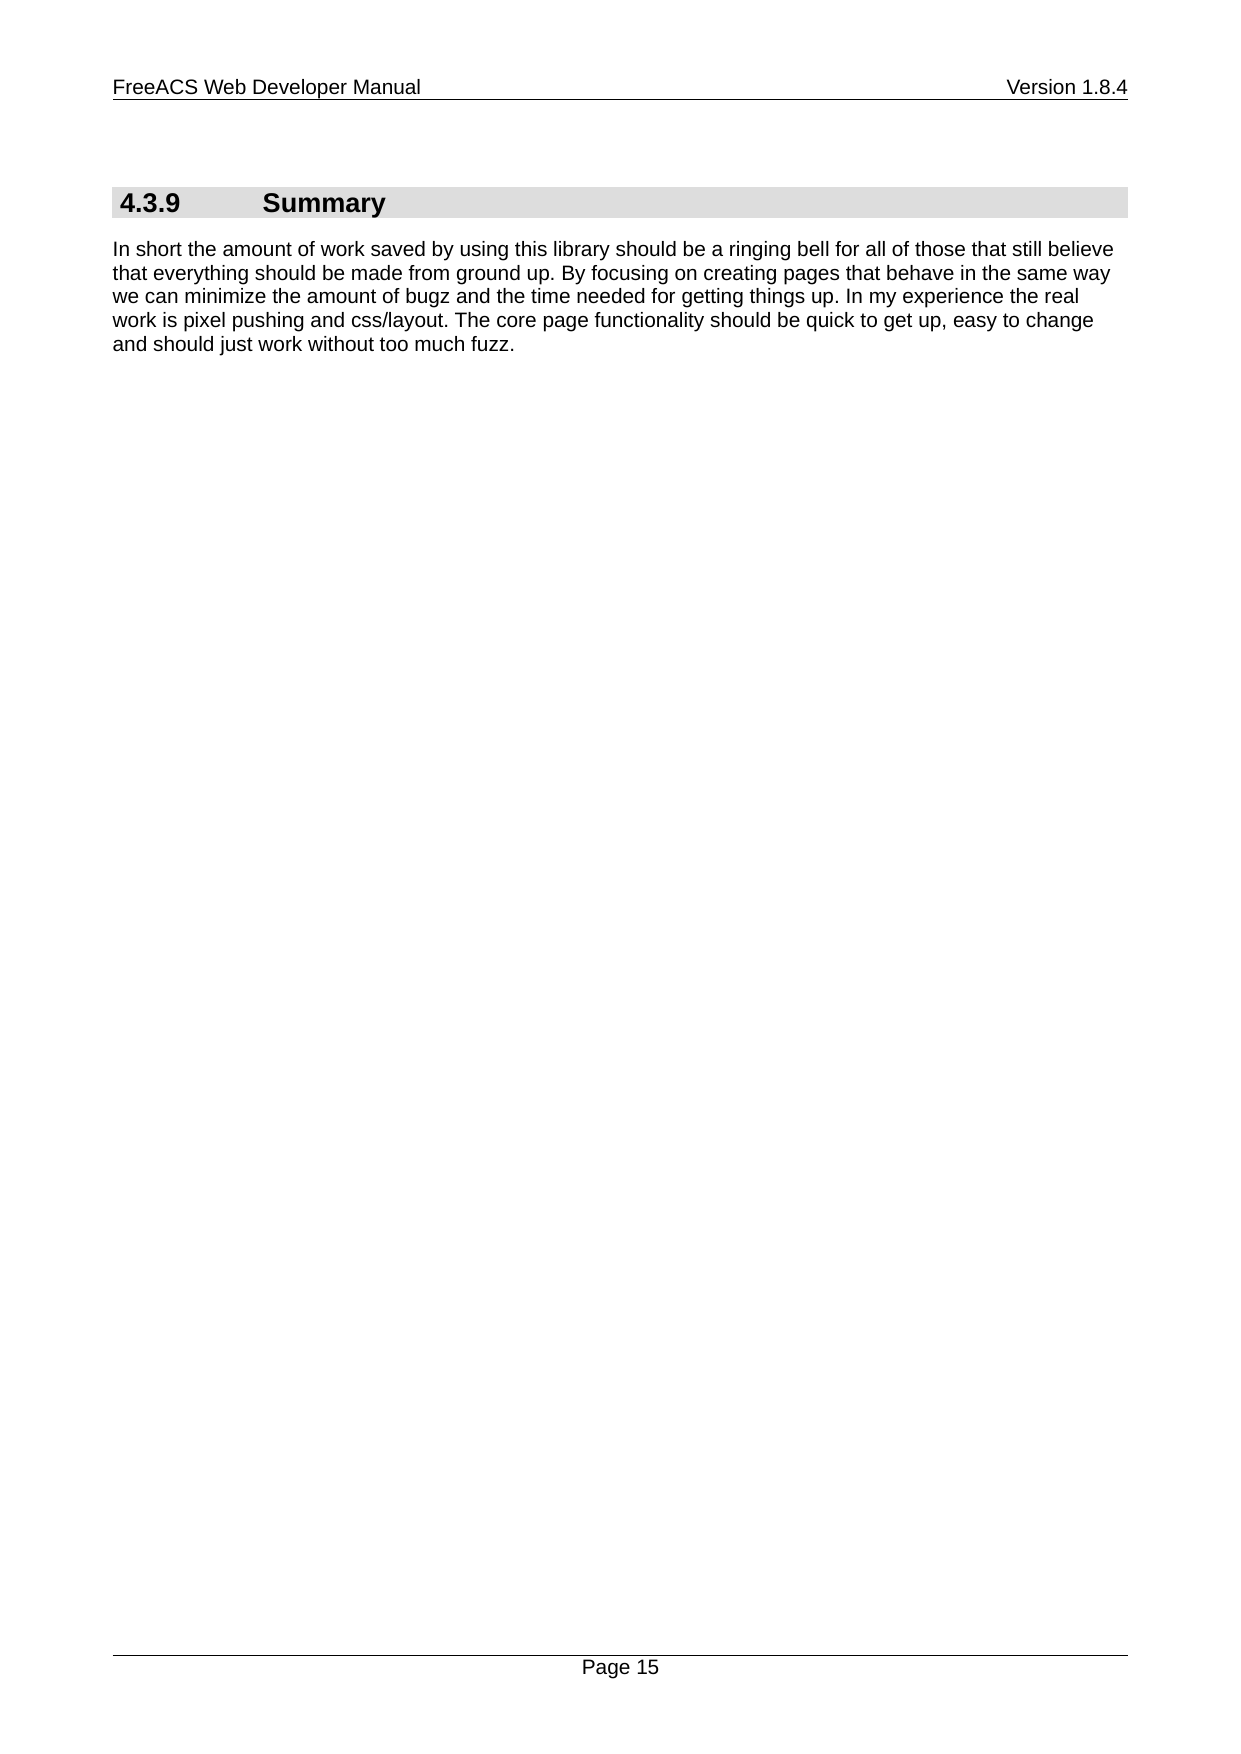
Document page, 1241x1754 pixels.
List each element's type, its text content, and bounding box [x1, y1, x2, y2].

subtitle Summary [112, 187, 1128, 218]
text In short the amount of work saved by using this library should be a ringing bell for all of those that still believe that everything should be made from ground up. By focusing on creating pages that behave in the same way we can minimize the amount of bugz and the time needed for getting things up. In my experience the real work is pixel pushing and css/layout. The core page functionality should be quick to get up, easy to change and should just work without too much fuzz. [112, 236, 1128, 356]
